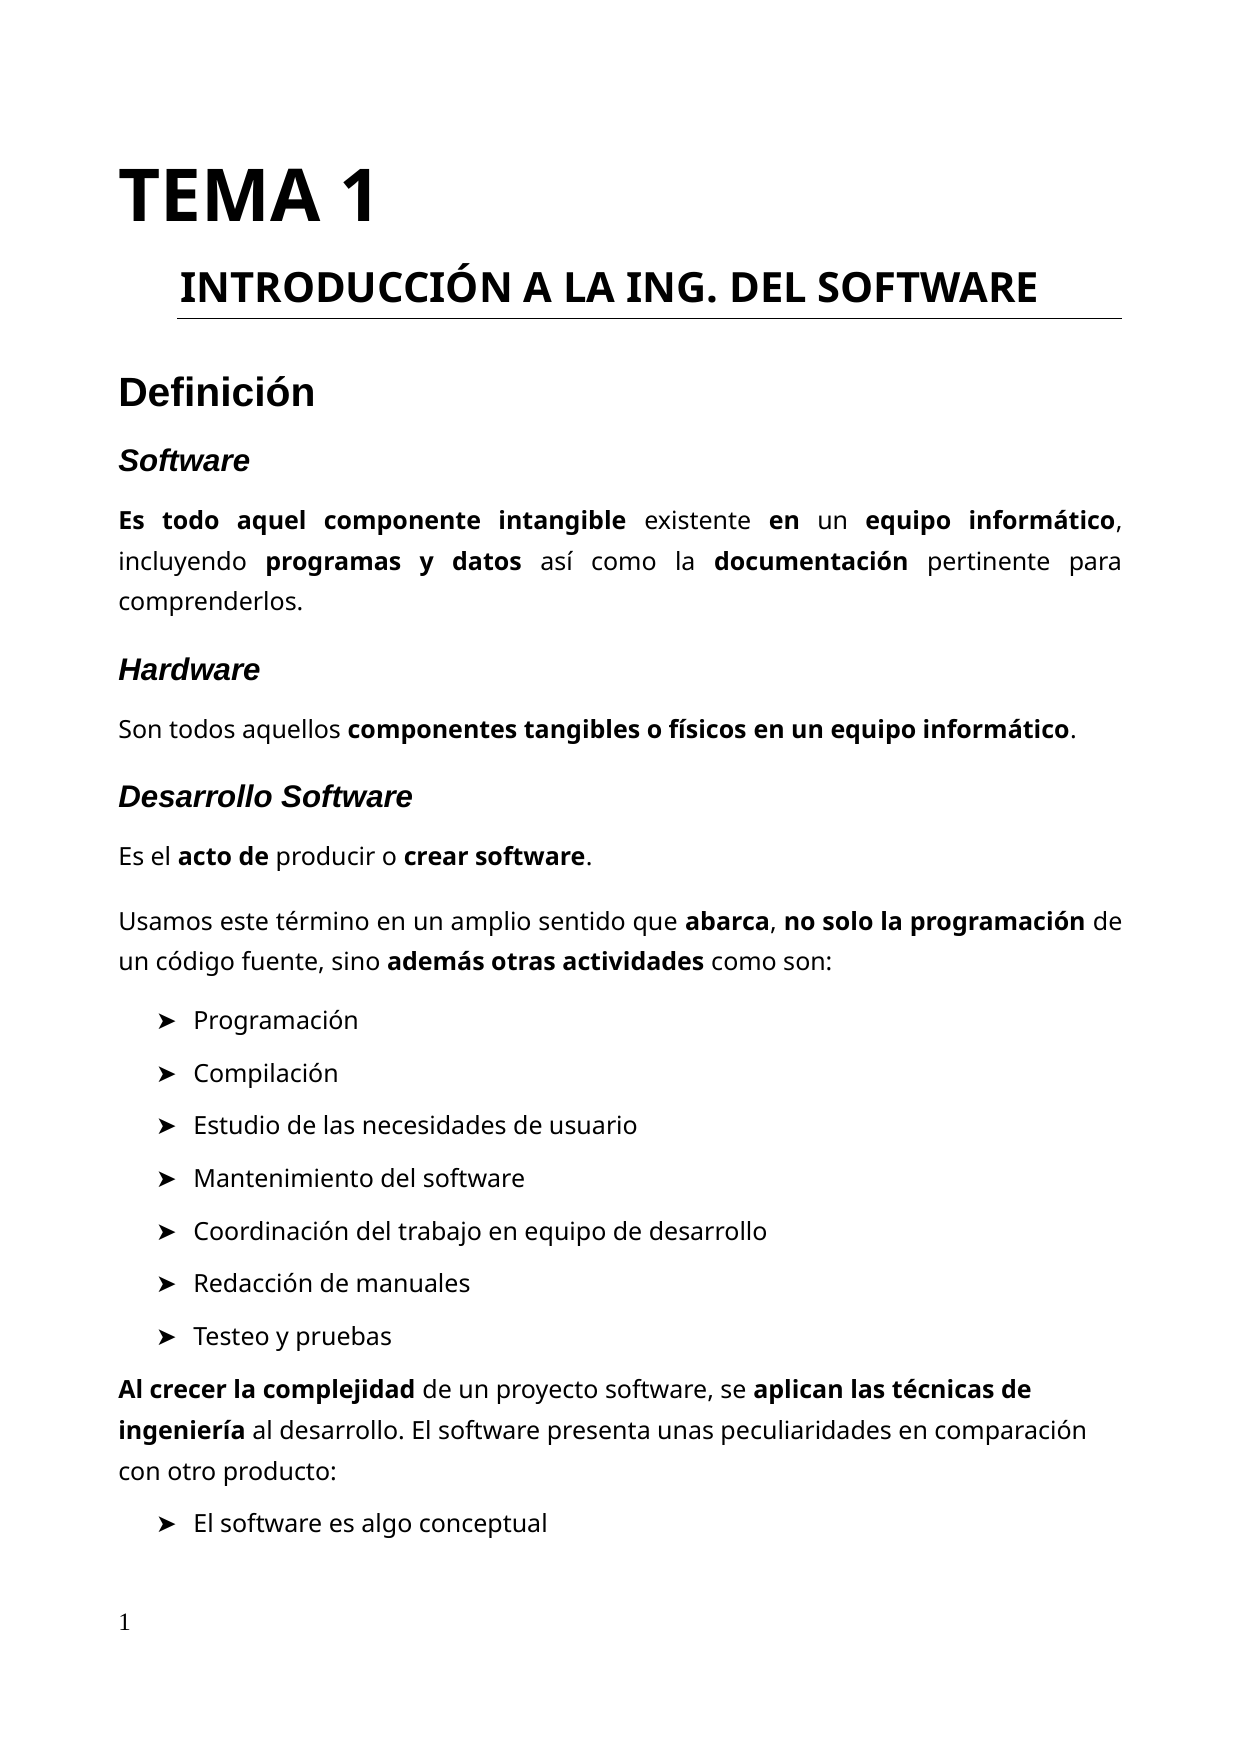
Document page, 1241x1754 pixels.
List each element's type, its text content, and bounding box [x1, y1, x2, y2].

text Es todo aquel componente intangible existente en un equipo informático, incluyendo programas y datos así como la documentación pertinente para comprenderlos. [118, 502, 1122, 618]
text Usamos este término en un amplio sentido que abarca, no solo la programación de un código fuente, sino además otras actividades como son: [118, 903, 1122, 978]
list Al crecer la complejidad de un proyecto software, se aplican las técnicas de ingeniería al desarrollo. El software presenta unas peculiaridades en comparación con otro producto: [118, 1371, 1122, 1487]
list Redacción de manuales [156, 1266, 1122, 1300]
subtitle TEMA 1 [118, 143, 1122, 242]
subtitle Desarrollo Software [118, 778, 1122, 814]
list Testeo y pruebas [156, 1319, 1122, 1353]
list Compilación [156, 1055, 1122, 1089]
subtitle Software [118, 442, 1122, 478]
text Es el acto de producir o crear software. [118, 839, 1122, 873]
subtitle Definición [118, 368, 1122, 415]
text Introducción a la Ing. del Software [177, 255, 1122, 318]
list Estudio de las necesidades de usuario [156, 1108, 1122, 1142]
list El software es algo conceptual [156, 1506, 1122, 1540]
subtitle Hardware [118, 651, 1122, 687]
text Son todos aquellos componentes tangibles o físicos en un equipo informático. [118, 711, 1122, 745]
list Mantenimiento del software [156, 1161, 1122, 1195]
list Programación [156, 1002, 1122, 1037]
list Coordinación del trabajo en equipo de desarrollo [156, 1213, 1122, 1247]
